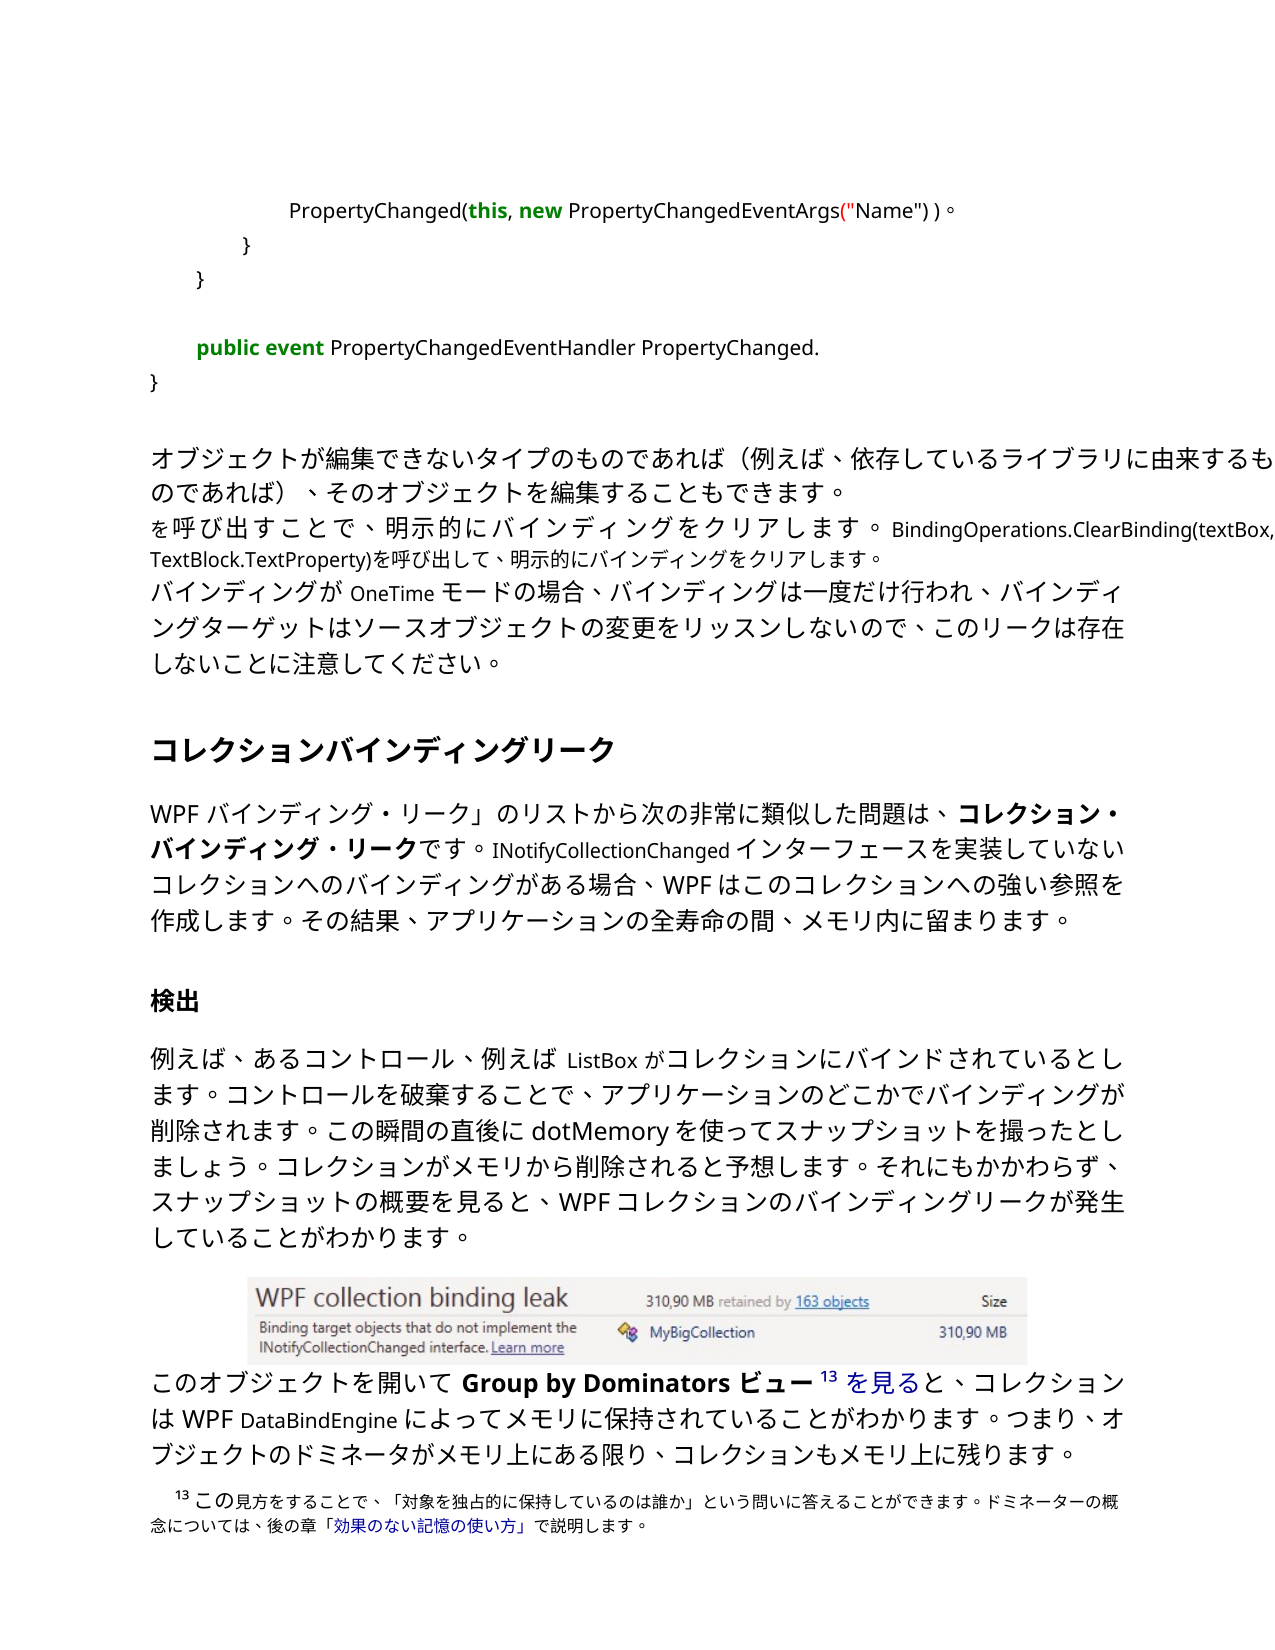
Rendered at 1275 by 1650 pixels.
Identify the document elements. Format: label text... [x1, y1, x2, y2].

text ¹³この見方をすることで、「対象を独占的に保持しているのは誰か」という問いに答えることができます。ドミネーターの概念については、後の章「効果のない記憶の使い方」で説明します。 [150, 1487, 1126, 1537]
text } [150, 367, 1275, 396]
text public event PropertyChangedEventHandler PropertyChanged. [196, 333, 1275, 361]
text WPF バインディング・リーク」のリストから次の非常に類似した問題は、コレクション・バインディング・リークです。INotifyCollectionChangedインターフェースを実装していないコレクションへのバインディングがある場合、WPFはこのコレクションへの強い参照を作成します。その結果、アプリケーションの全寿命の間、メモリ内に留まります。 [150, 796, 1126, 938]
picture [247, 1277, 1028, 1365]
text } [196, 264, 1275, 293]
text PropertyChanged(this, new PropertyChangedEventArgs("Name") )。 [289, 196, 1275, 225]
subtitle コレクションバインディングリーク [150, 730, 1275, 770]
text オブジェクトが編集できないタイプのものであれば（例えば、依存しているライブラリに由来するものであれば）、そのオブジェクトを編集することもできます。 [150, 442, 1275, 510]
text このオブジェクトを開いて Group by Dominators ビュー¹³ を見ると、コレクションは WPF DataBindEngine によってメモリに保持されていることがわかります。つまり、オブジェクトのドミネータがメモリ上にある限り、コレクションもメモリ上に残ります。 [150, 1299, 1126, 1471]
text バインディングが OneTime モードの場合、バインディングは一度だけ行われ、バインディングターゲットはソースオブジェクトの変更をリッスンしないので、このリークは存在しないことに注意してください。 [150, 575, 1126, 680]
subtitle 検出 [150, 983, 1275, 1018]
text 例えば、あるコントロール、例えば ListBox がコレクションにバインドされているとします。コントロールを破棄することで、アプリケーションのどこかでバインディングが削除されます。この瞬間の直後にdotMemoryを使ってスナップショットを撮ったとしましょう。コレクションがメモリから削除されると予想します。それにもかかわらず、スナップショットの概要を見ると、WPFコレクションのバインディングリークが発生していることがわかります。 [150, 1042, 1126, 1255]
text } [242, 230, 1275, 259]
text を呼び出すことで、明示的にバインディングをクリアします。BindingOperations.ClearBinding(textBox, TextBlock.TextProperty)を呼び出して、明示的にバインディングをクリアします。 [150, 511, 1275, 573]
